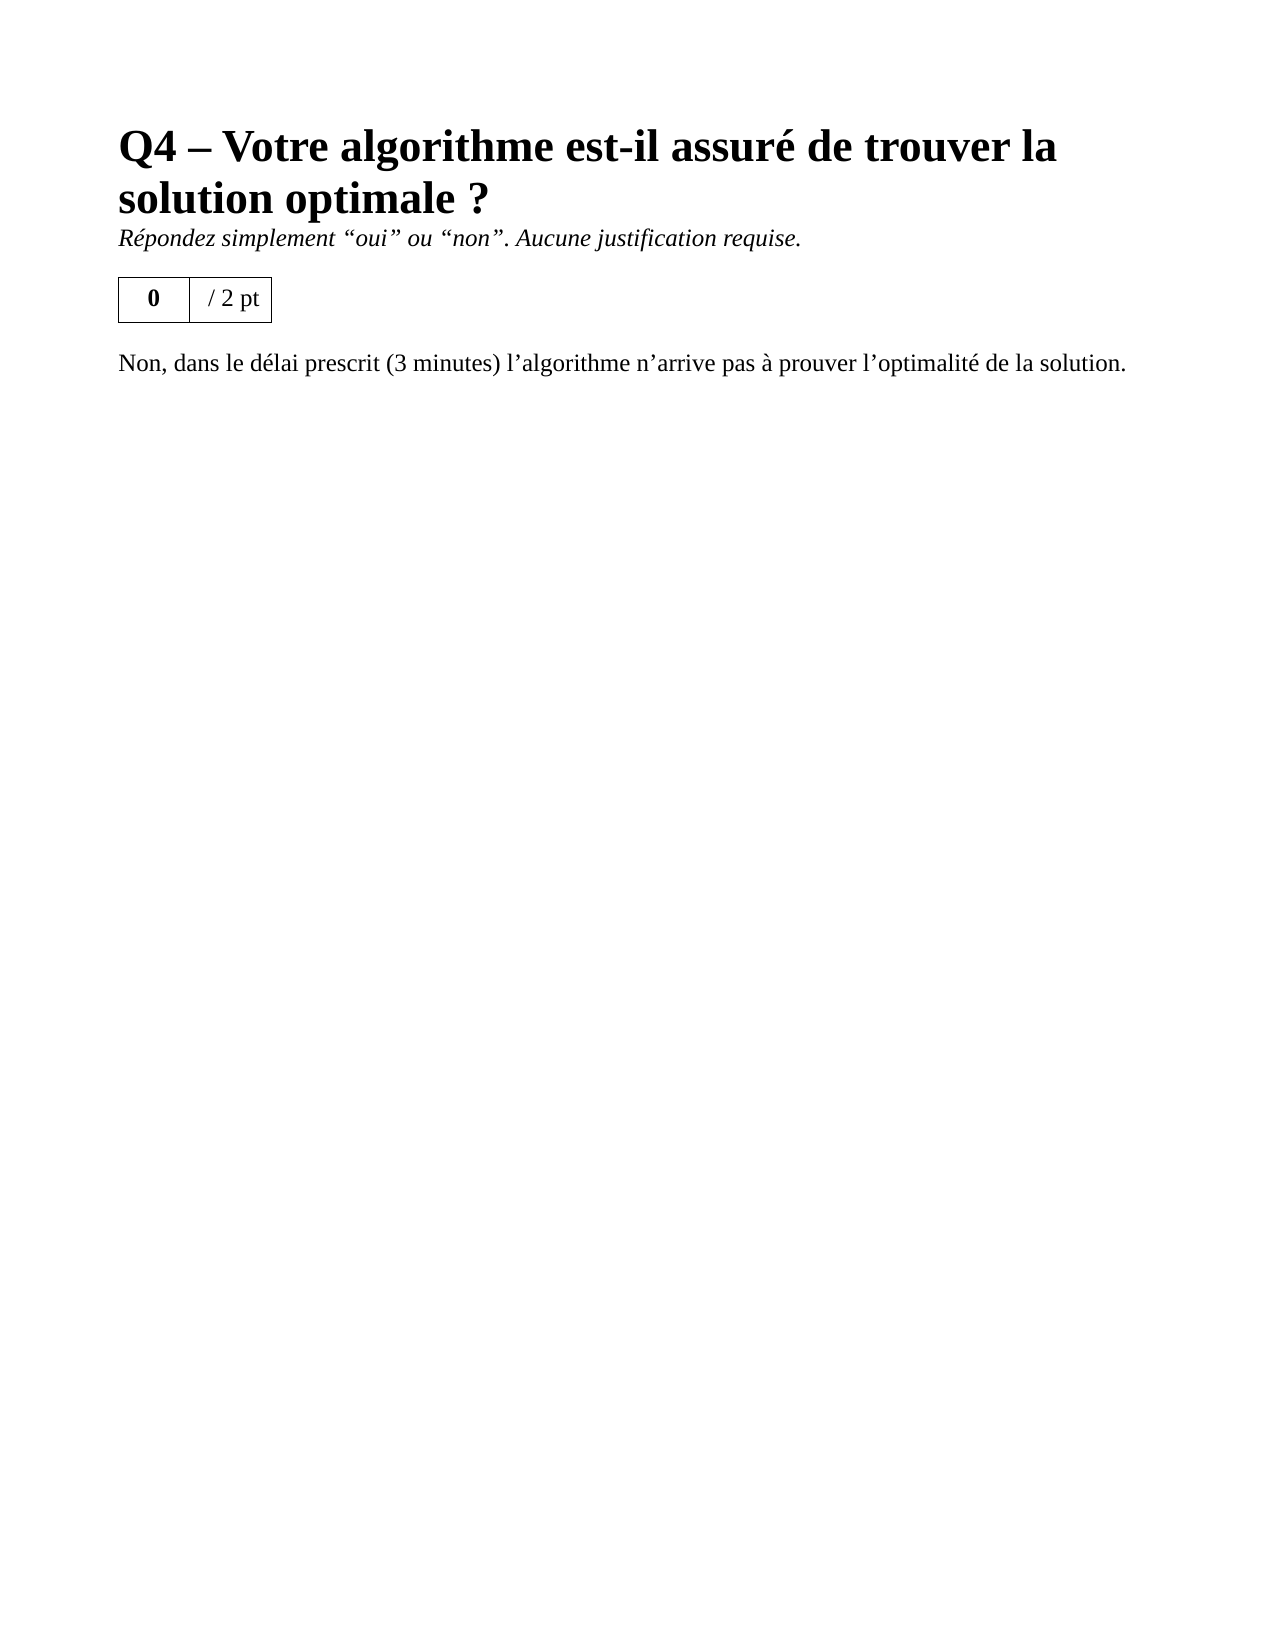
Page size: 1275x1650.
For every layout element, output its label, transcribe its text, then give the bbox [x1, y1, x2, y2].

table_header 0 [119, 278, 189, 322]
text Non, dans le délai prescrit (3 minutes) l’algorithme n’arrive pas à prouver l’optimalité de la solution. [118, 348, 1157, 377]
text Répondez simplement “oui” ou “non”. Aucune justification requise. [118, 223, 1157, 252]
table_header / 2 pt [190, 278, 271, 322]
subtitle Q4 – Votre algorithme est-il assuré de trouver la solution optimale ? [118, 118, 1157, 223]
